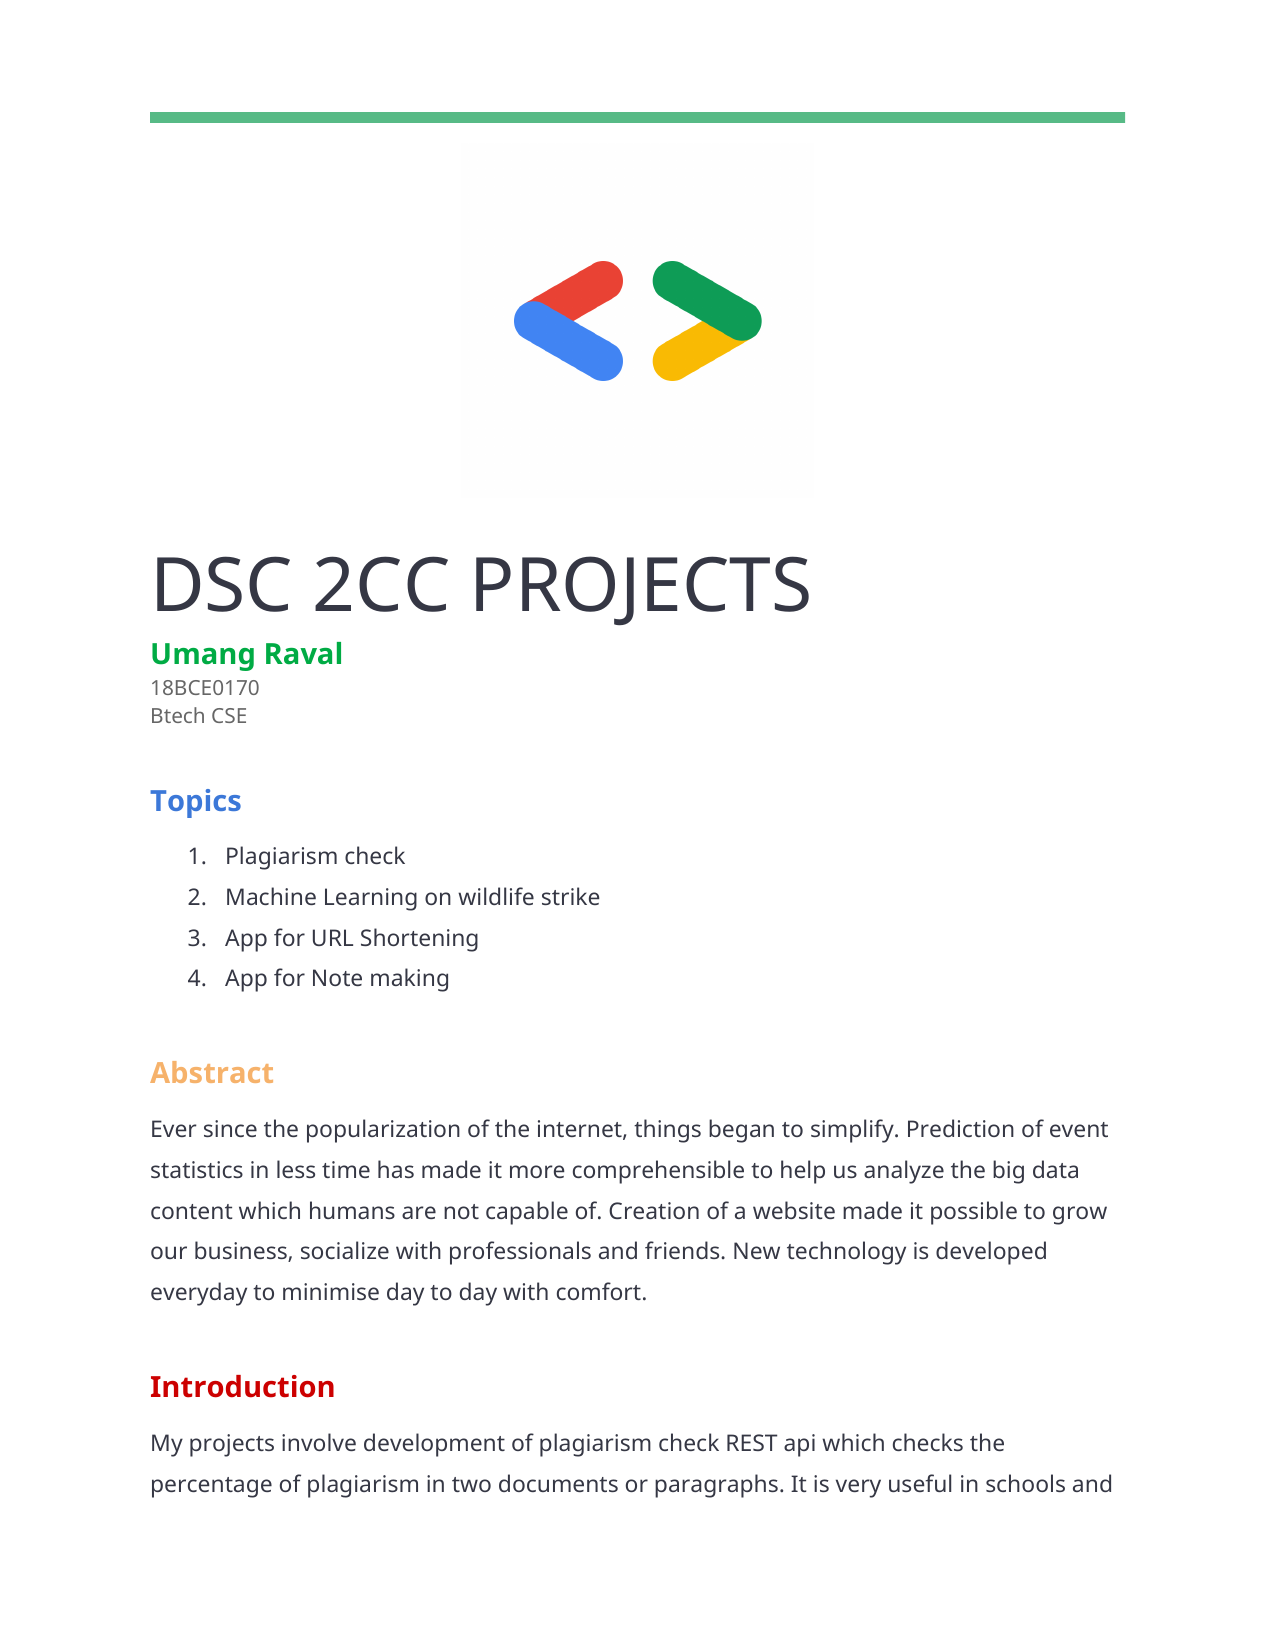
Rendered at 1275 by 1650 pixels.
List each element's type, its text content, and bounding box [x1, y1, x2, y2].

title DSC 2CC PROJECTS [150, 531, 1125, 633]
text My projects involve development of plagiarism check REST api which checks the percentage of plagiarism in two documents or paragraphs. It is very useful in schools and [150, 1427, 1125, 1499]
list App for URL Shortening [187, 922, 1125, 953]
text Ever since the popularization of the internet, things began to simplify. Prediction of event statistics in less time has made it more comprehensible to help us analyze the big data content which humans are not capable of. Creation of a website made it possible to grow our business, socialize with professionals and friends. New technology is developed everyday to minimise day to day with comfort. [150, 1113, 1125, 1307]
list Machine Learning on wildlife strike [187, 881, 1125, 912]
subtitle Introduction [150, 1366, 1125, 1406]
text 18BCE0170 [150, 673, 1125, 701]
picture [460, 143, 815, 498]
text Btech CSE [150, 701, 1125, 730]
text Umang Raval [150, 633, 1125, 673]
list Plagiarism check [187, 840, 1125, 872]
subtitle Topics [150, 780, 1125, 819]
subtitle Abstract [150, 1053, 1125, 1092]
list App for Note making [187, 962, 1125, 993]
picture [150, 112, 1125, 123]
